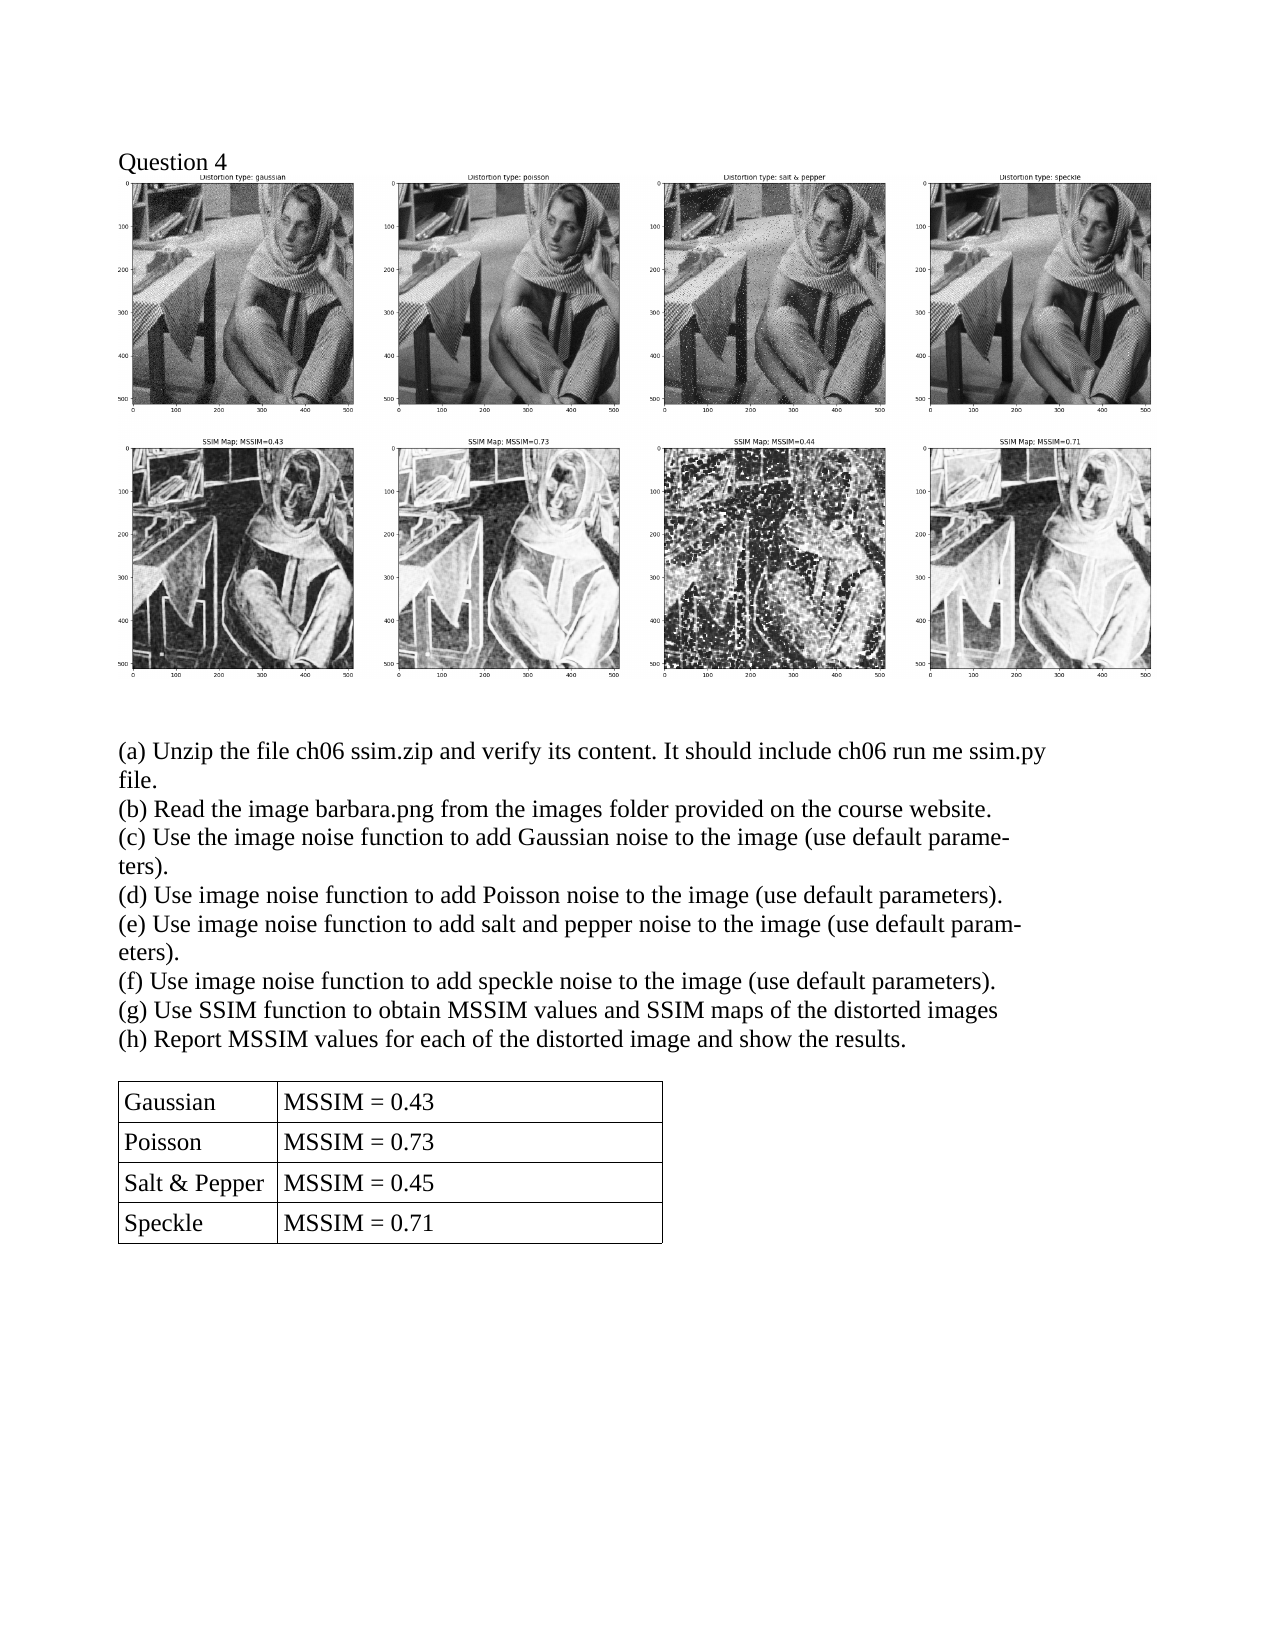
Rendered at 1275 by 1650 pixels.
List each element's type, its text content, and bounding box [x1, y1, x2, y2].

table_cell MSSIM = 0.73 [278, 1123, 662, 1162]
text file. [118, 765, 1157, 794]
table_header MSSIM = 0.43 [278, 1082, 662, 1122]
text (g) Use SSIM function to obtain MSSIM values and SSIM maps of the distorted images [118, 995, 1157, 1024]
text (c) Use the image noise function to add Gaussian noise to the image (use default parame- [118, 822, 1157, 851]
text (a) Unzip the file ch06 ssim.zip and verify its content. It should include ch06 run me ssim.py [118, 736, 1157, 765]
table_cell Poisson [119, 1123, 277, 1162]
text eters). [118, 937, 1157, 966]
table_cell MSSIM = 0.45 [278, 1163, 662, 1202]
text ters). [118, 851, 1157, 880]
text (b) Read the image barbara.png from the images folder provided on the course website. [118, 794, 1157, 822]
text Question 4 [118, 147, 1157, 175]
text (f) Use image noise function to add speckle noise to the image (use default parameters). [118, 966, 1157, 995]
table_cell Speckle [119, 1203, 277, 1242]
text (d) Use image noise function to add Poisson noise to the image (use default parameters). [118, 880, 1157, 909]
table_cell MSSIM = 0.71 [278, 1203, 662, 1242]
table_cell Salt & Pepper [119, 1163, 277, 1202]
text (e) Use image noise function to add salt and pepper noise to the image (use default param- [118, 909, 1157, 937]
picture [118, 175, 1157, 679]
table_header Gaussian [119, 1082, 277, 1122]
text (h) Report MSSIM values for each of the distorted image and show the results. [118, 1024, 1157, 1052]
